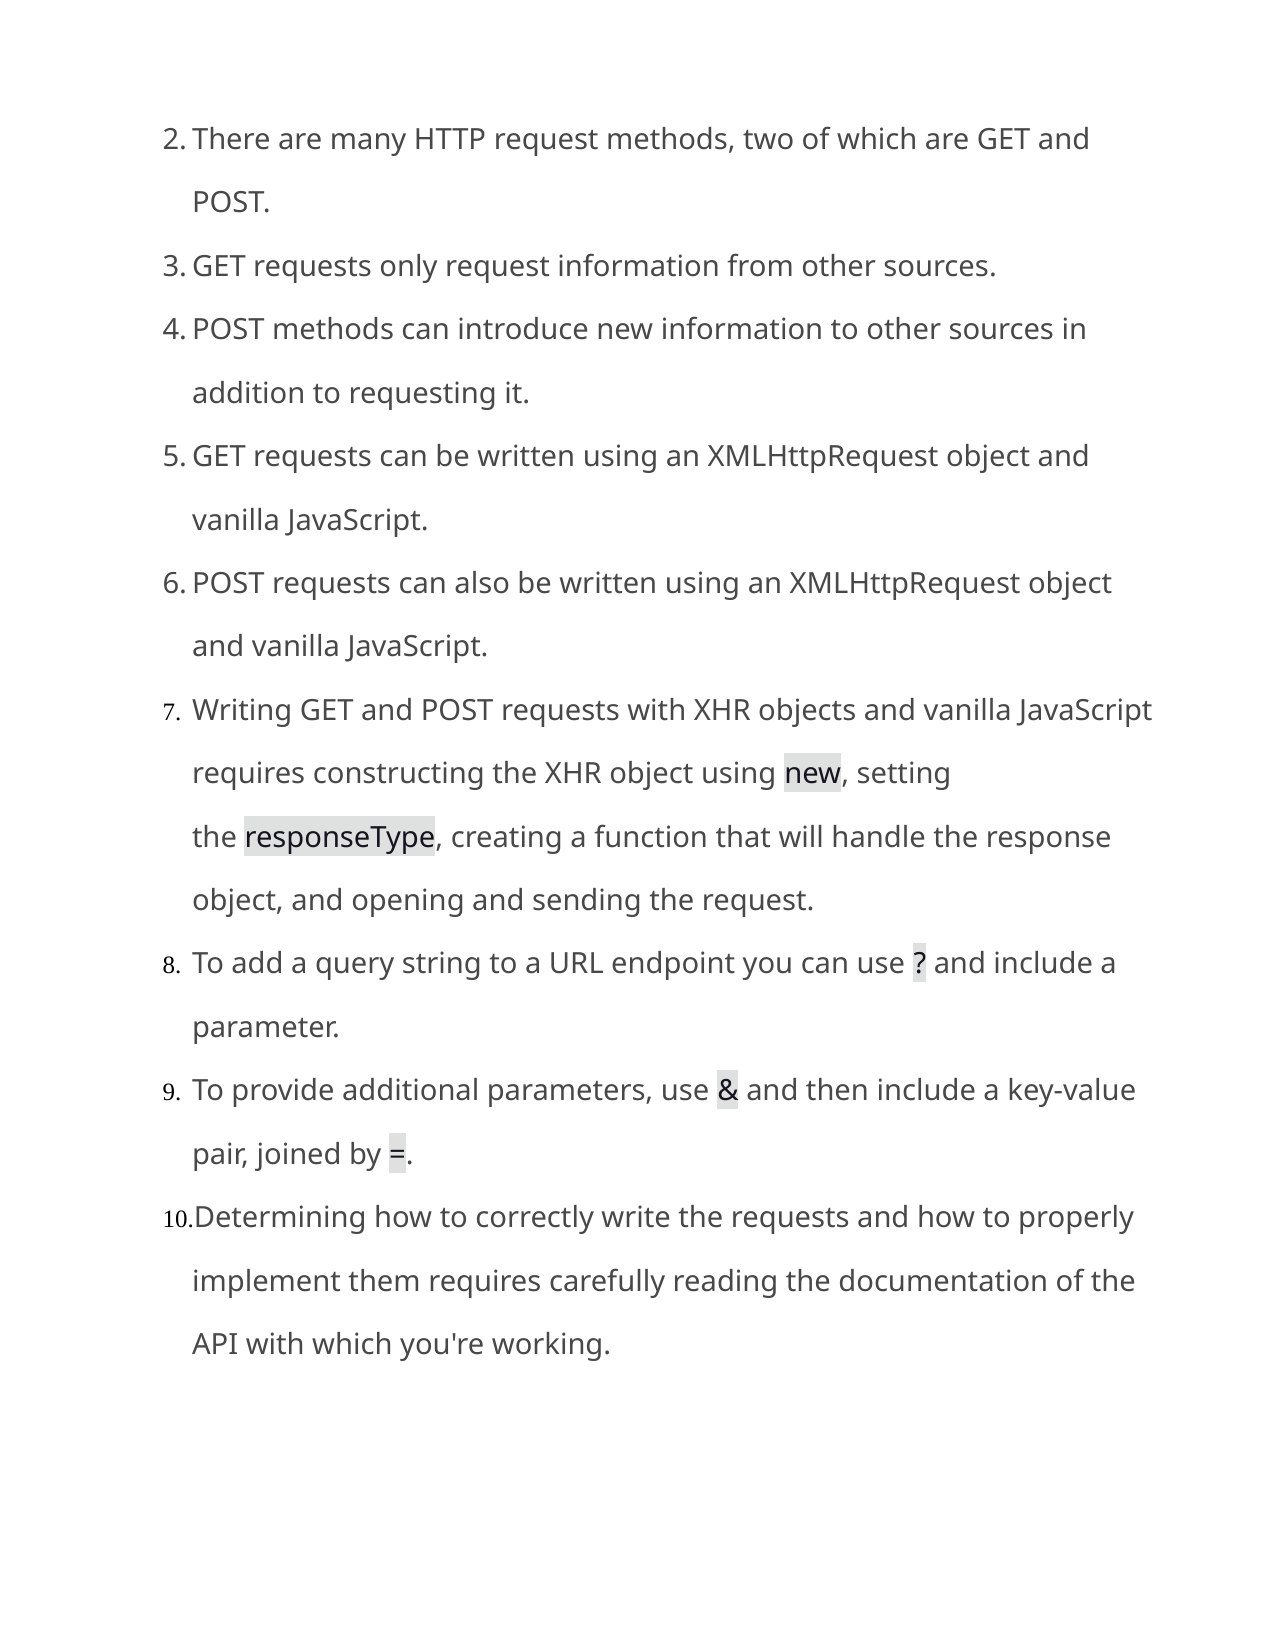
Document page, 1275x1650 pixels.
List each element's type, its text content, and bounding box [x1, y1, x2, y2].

list Writing GET and POST requests with XHR objects and vanilla JavaScript requires constructing the XHR object using new, setting the responseType, creating a function that will handle the response object, and opening and sending the request. [162, 689, 1157, 919]
list GET requests only request information from other sources. [162, 245, 1157, 285]
list POST requests can also be written using an XMLHttpRequest object and vanilla JavaScript. [162, 562, 1157, 665]
list POST methods can introduce new information to other sources in addition to requesting it. [162, 308, 1157, 412]
list GET requests can be written using an XMLHttpRequest object and vanilla JavaScript. [162, 435, 1157, 538]
list Determining how to correctly write the requests and how to properly implement them requires carefully reading the documentation of the API with which you're working. [162, 1197, 1157, 1363]
list To provide additional parameters, use & and then include a key-value pair, joined by =. [162, 1070, 1157, 1173]
list There are many HTTP request methods, two of which are GET and POST. [162, 118, 1157, 221]
list To add a query string to a URL endpoint you can use ? and include a parameter. [162, 943, 1157, 1046]
